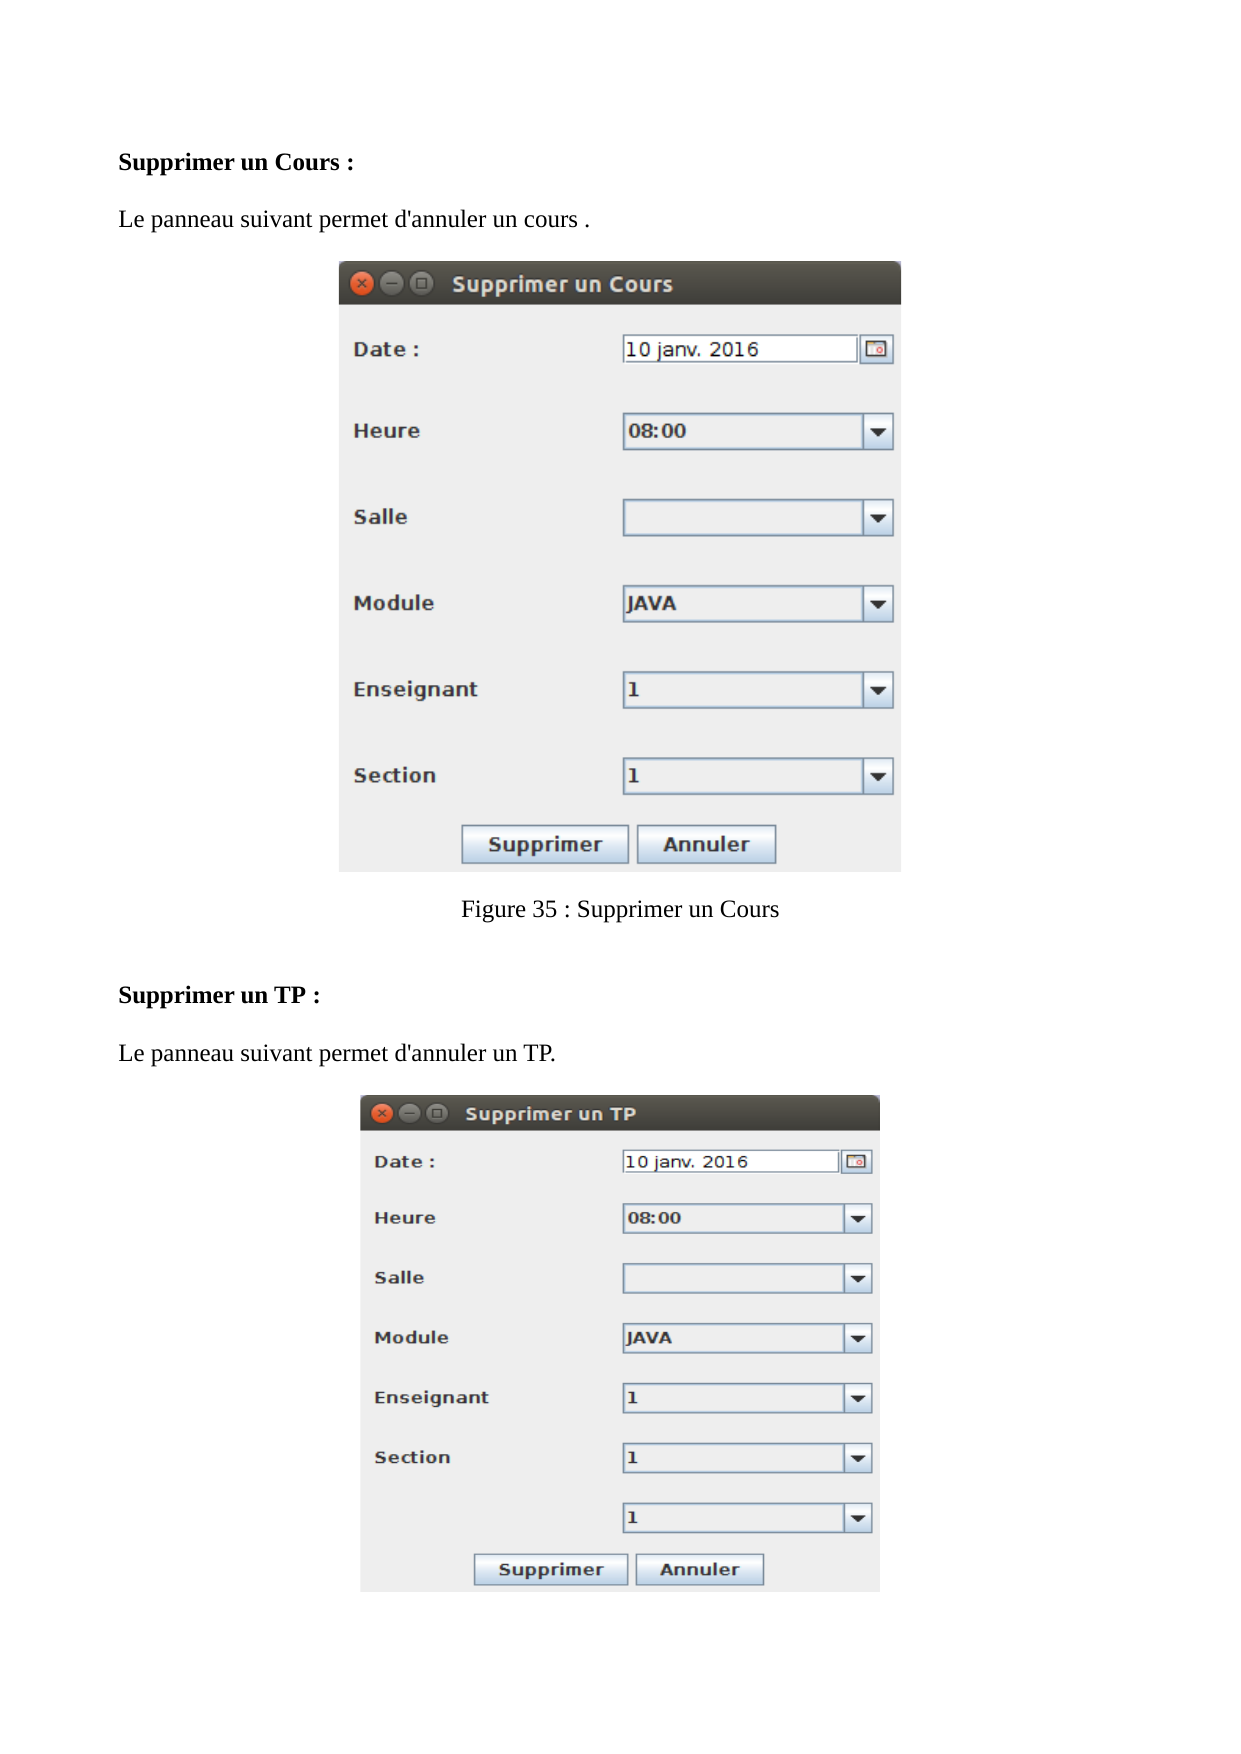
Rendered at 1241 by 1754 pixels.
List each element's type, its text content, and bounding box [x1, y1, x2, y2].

text Figure 35 : Supprimer un Cours [118, 894, 1122, 923]
text Supprimer un Cours : [118, 147, 1122, 176]
picture [338, 261, 902, 872]
text Le panneau suivant permet d'annuler un cours . [118, 204, 1122, 233]
picture [360, 1095, 880, 1592]
text Le panneau suivant permet d'annuler un TP. [118, 1038, 1122, 1067]
text Supprimer un TP : [118, 981, 1122, 1009]
